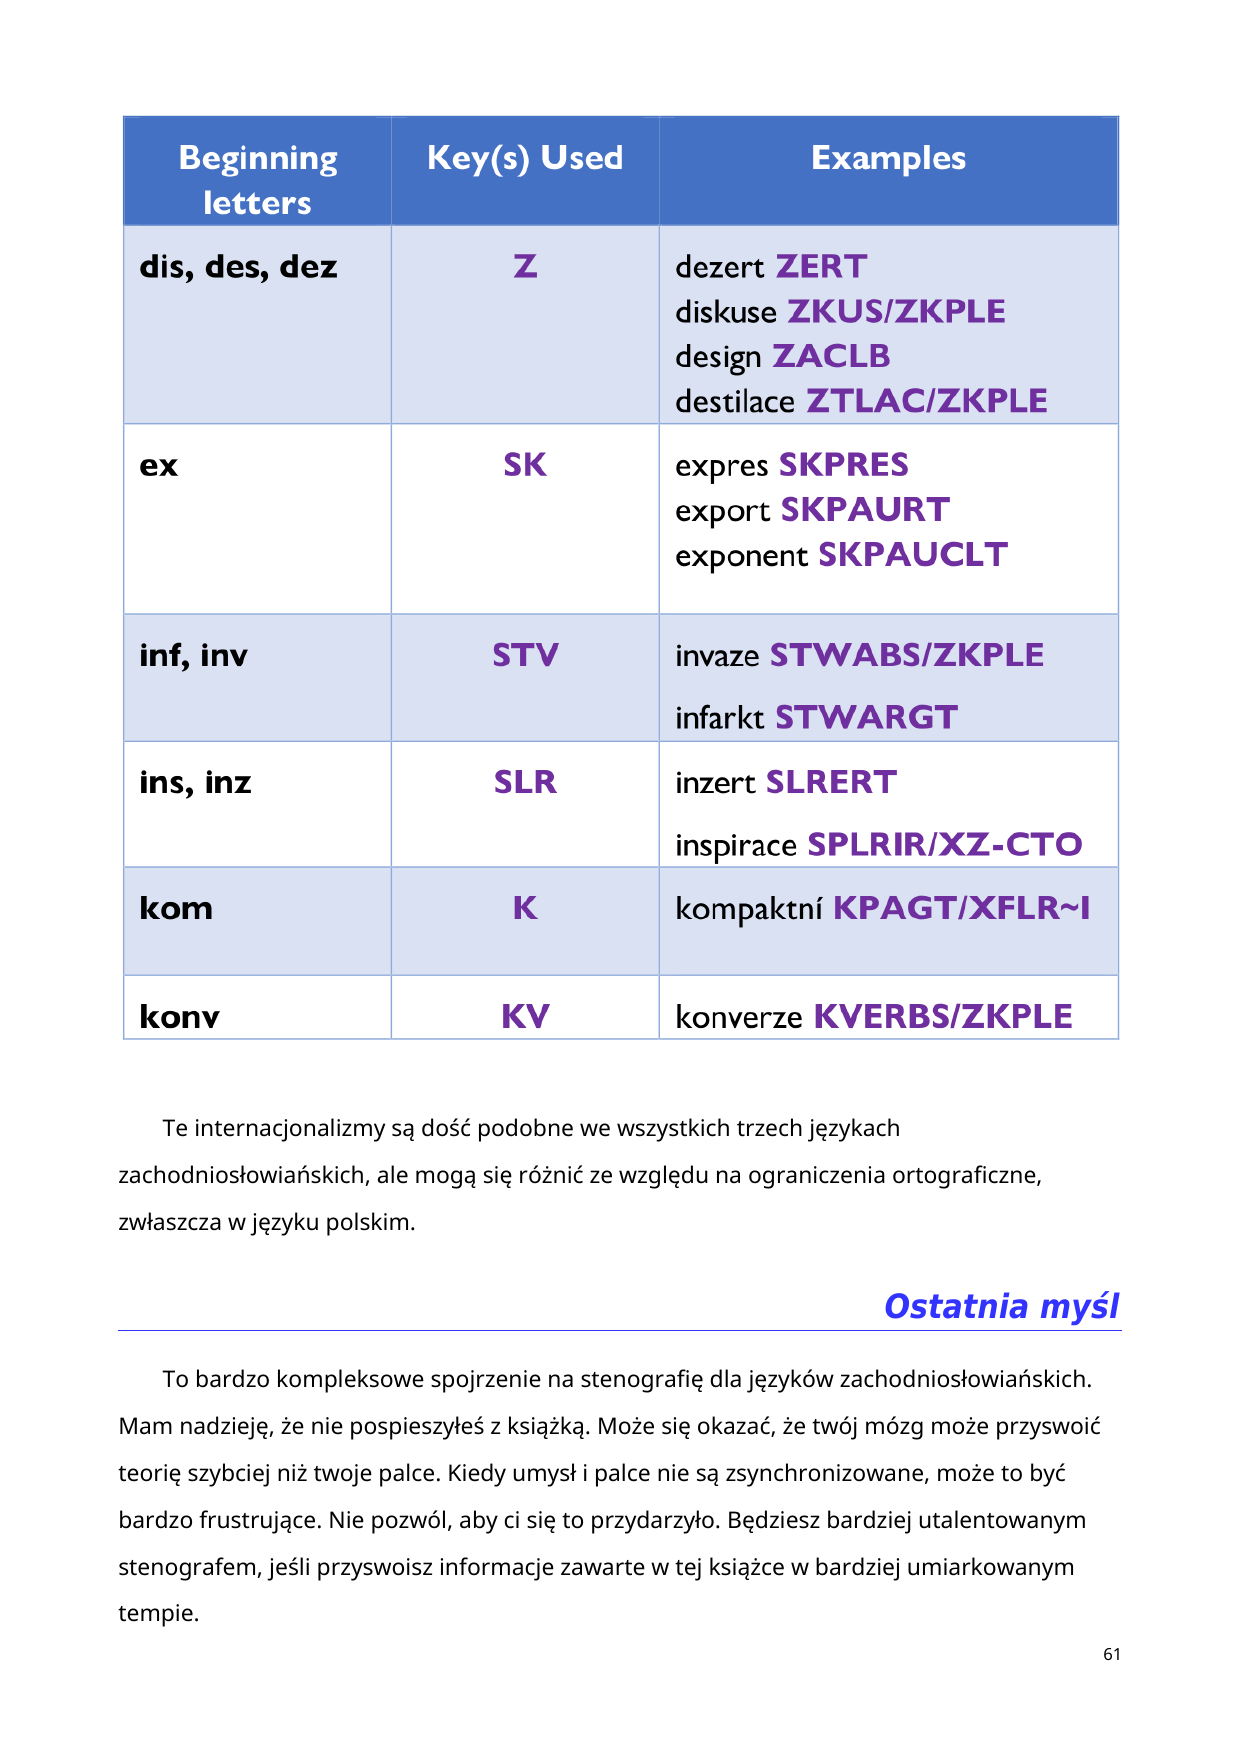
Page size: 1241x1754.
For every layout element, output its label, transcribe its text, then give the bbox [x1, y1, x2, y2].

picture [118, 112, 1123, 1044]
subtitle Ostatnia myśl [118, 1285, 1122, 1330]
text Te internacjonalizmy są dość podobne we wszystkich trzech językach zachodniosłowiańskich, ale mogą się różnić ze względu na ograniczenia ortograficzne, zwłaszcza w języku polskim. [118, 1112, 1122, 1237]
text To bardzo kompleksowe spojrzenie na stenografię dla języków zachodniosłowiańskich. Mam nadzieję, że nie pospieszyłeś z książką. Może się okazać, że twój mózg może przyswoić teorię szybciej niż twoje palce. Kiedy umysł i palce nie są zsynchronizowane, może to być bardzo frustrujące. Nie pozwól, aby ci się to przydarzyło. Będziesz bardziej utalentowanym stenografem, jeśli przyswoisz informacje zawarte w tej książce w bardziej umiarkowanym tempie. [118, 1363, 1122, 1628]
